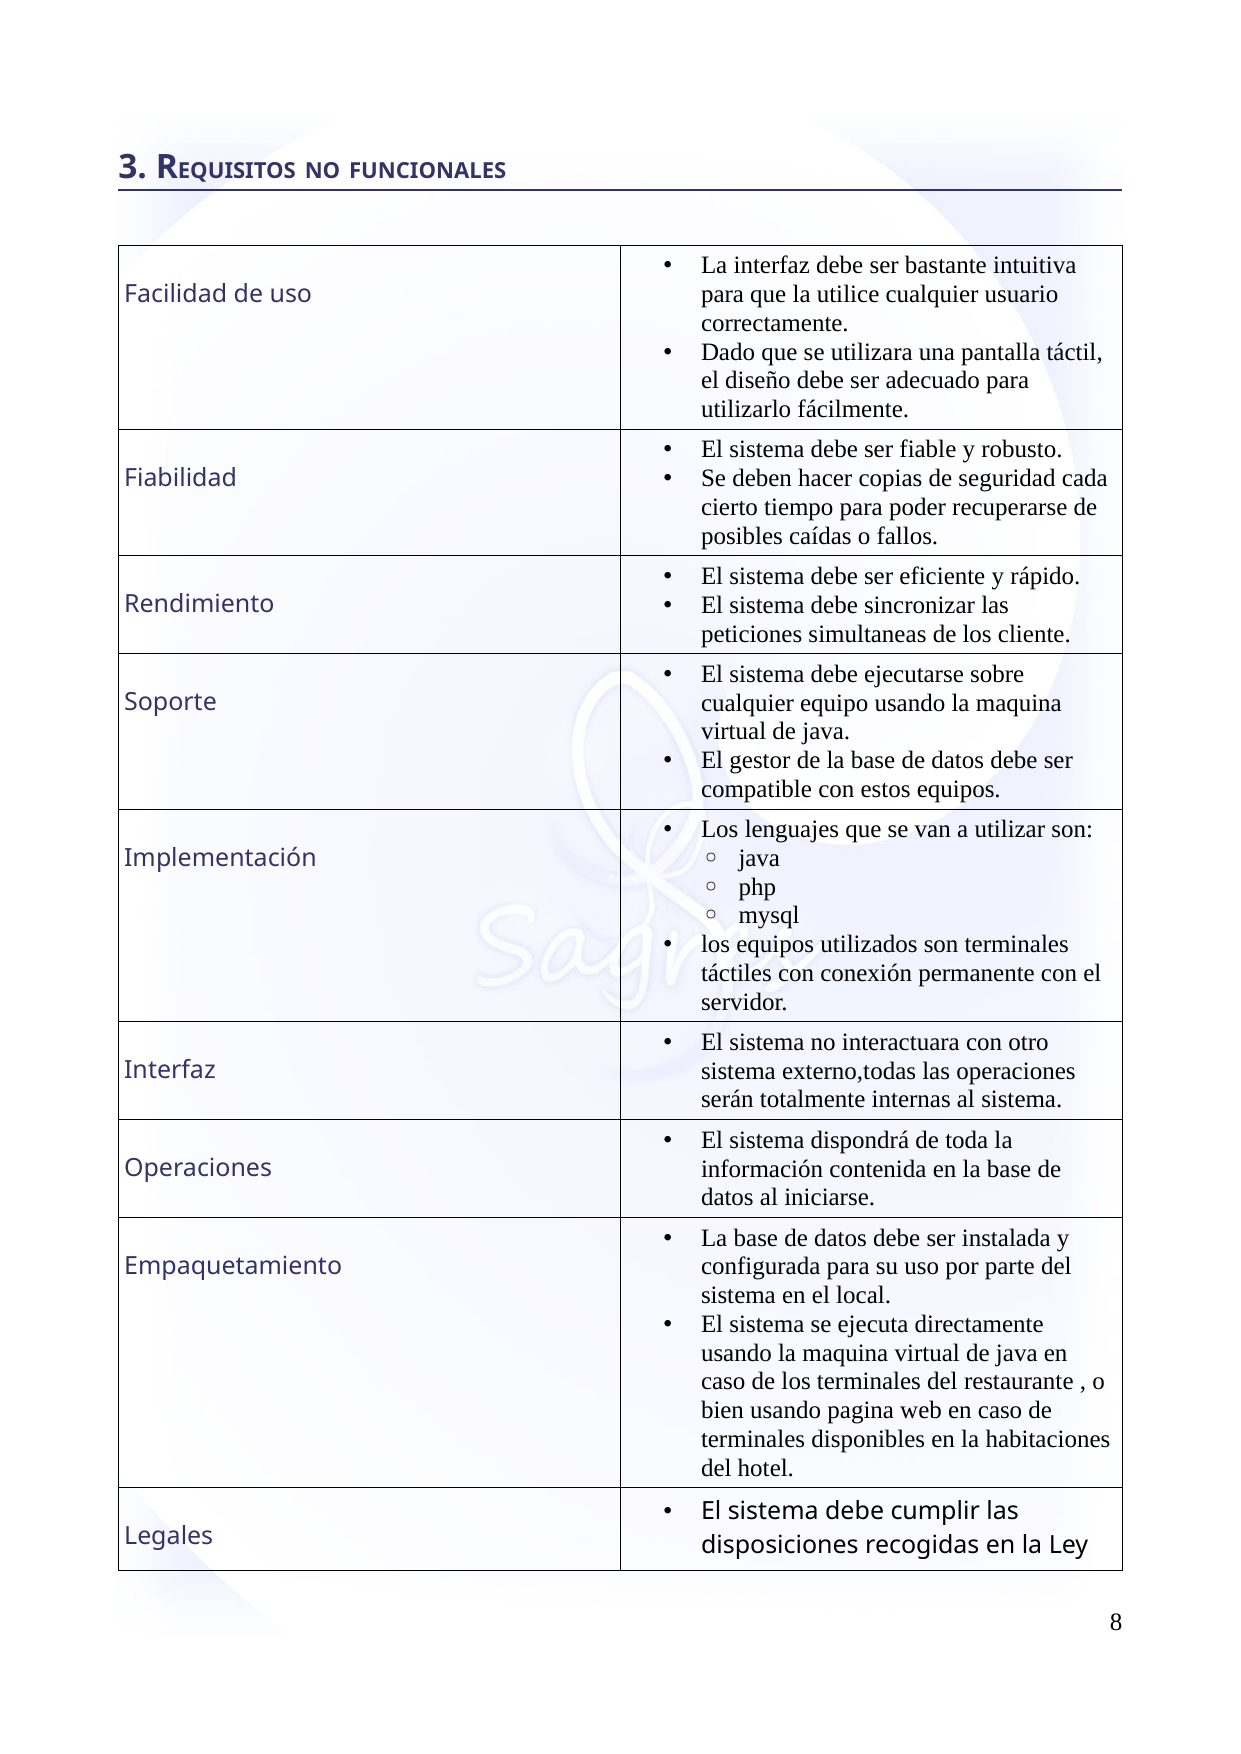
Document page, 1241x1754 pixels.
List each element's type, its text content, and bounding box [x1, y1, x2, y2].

table_cell El sistema debe ser fiable y robusto. Se deben hacer copias de seguridad cada cierto tiempo para poder recuperarse de posibles caídas o fallos. [621, 430, 1122, 555]
picture [118, 191, 1122, 245]
table_cell Soporte [119, 654, 620, 808]
table_cell Los lenguajes que se van a utilizar son: java php mysql los equipos utilizados son terminales táctiles con conexión permanente con el servidor. [621, 810, 1122, 1021]
table_cell El sistema dispondrá de toda la información contenida en la base de datos al iniciarse. [621, 1120, 1122, 1217]
table_cell El sistema debe cumplir las disposiciones recogidas en la Ley Orgánica de Datos Personales y en el Reglamento de medidas de seguridad. Al usar software gratuito para el desarrollo del proyecto no será necesaria la compra de licencias de ningún tipo. [621, 1488, 1122, 1570]
table_cell Implementación [119, 810, 620, 1021]
table_header Facilidad de uso [119, 246, 620, 429]
table_cell Interfaz [119, 1022, 620, 1119]
table_cell Legales [119, 1488, 620, 1570]
table_header La interfaz debe ser bastante intuitiva para que la utilice cualquier usuario correctamente. Dado que se utilizara una pantalla táctil, el diseño debe ser adecuado para utilizarlo fácilmente. [621, 246, 1122, 429]
table_cell Fiabilidad [119, 430, 620, 555]
subtitle 3. Requisitos no funcionales [118, 143, 1122, 189]
table_cell La base de datos debe ser instalada y configurada para su uso por parte del sistema en el local. El sistema se ejecuta directamente usando la maquina virtual de java en caso de los terminales del restaurante , o bien usando pagina web en caso de terminales disponibles en la habitaciones del hotel. [621, 1218, 1122, 1487]
picture [118, 1571, 1122, 1636]
table_cell Empaquetamiento [119, 1218, 620, 1487]
table_cell El sistema debe ser eficiente y rápido. El sistema debe sincronizar las peticiones simultaneas de los cliente. [621, 556, 1122, 653]
table_cell Operaciones [119, 1120, 620, 1217]
table_cell Rendimiento [119, 556, 620, 653]
table_cell El sistema debe ejecutarse sobre cualquier equipo usando la maquina virtual de java. El gestor de la base de datos debe ser compatible con estos equipos. [621, 654, 1122, 808]
picture [118, 118, 1122, 143]
table_cell El sistema no interactuara con otro sistema externo,todas las operaciones serán totalmente internas al sistema. [621, 1022, 1122, 1119]
